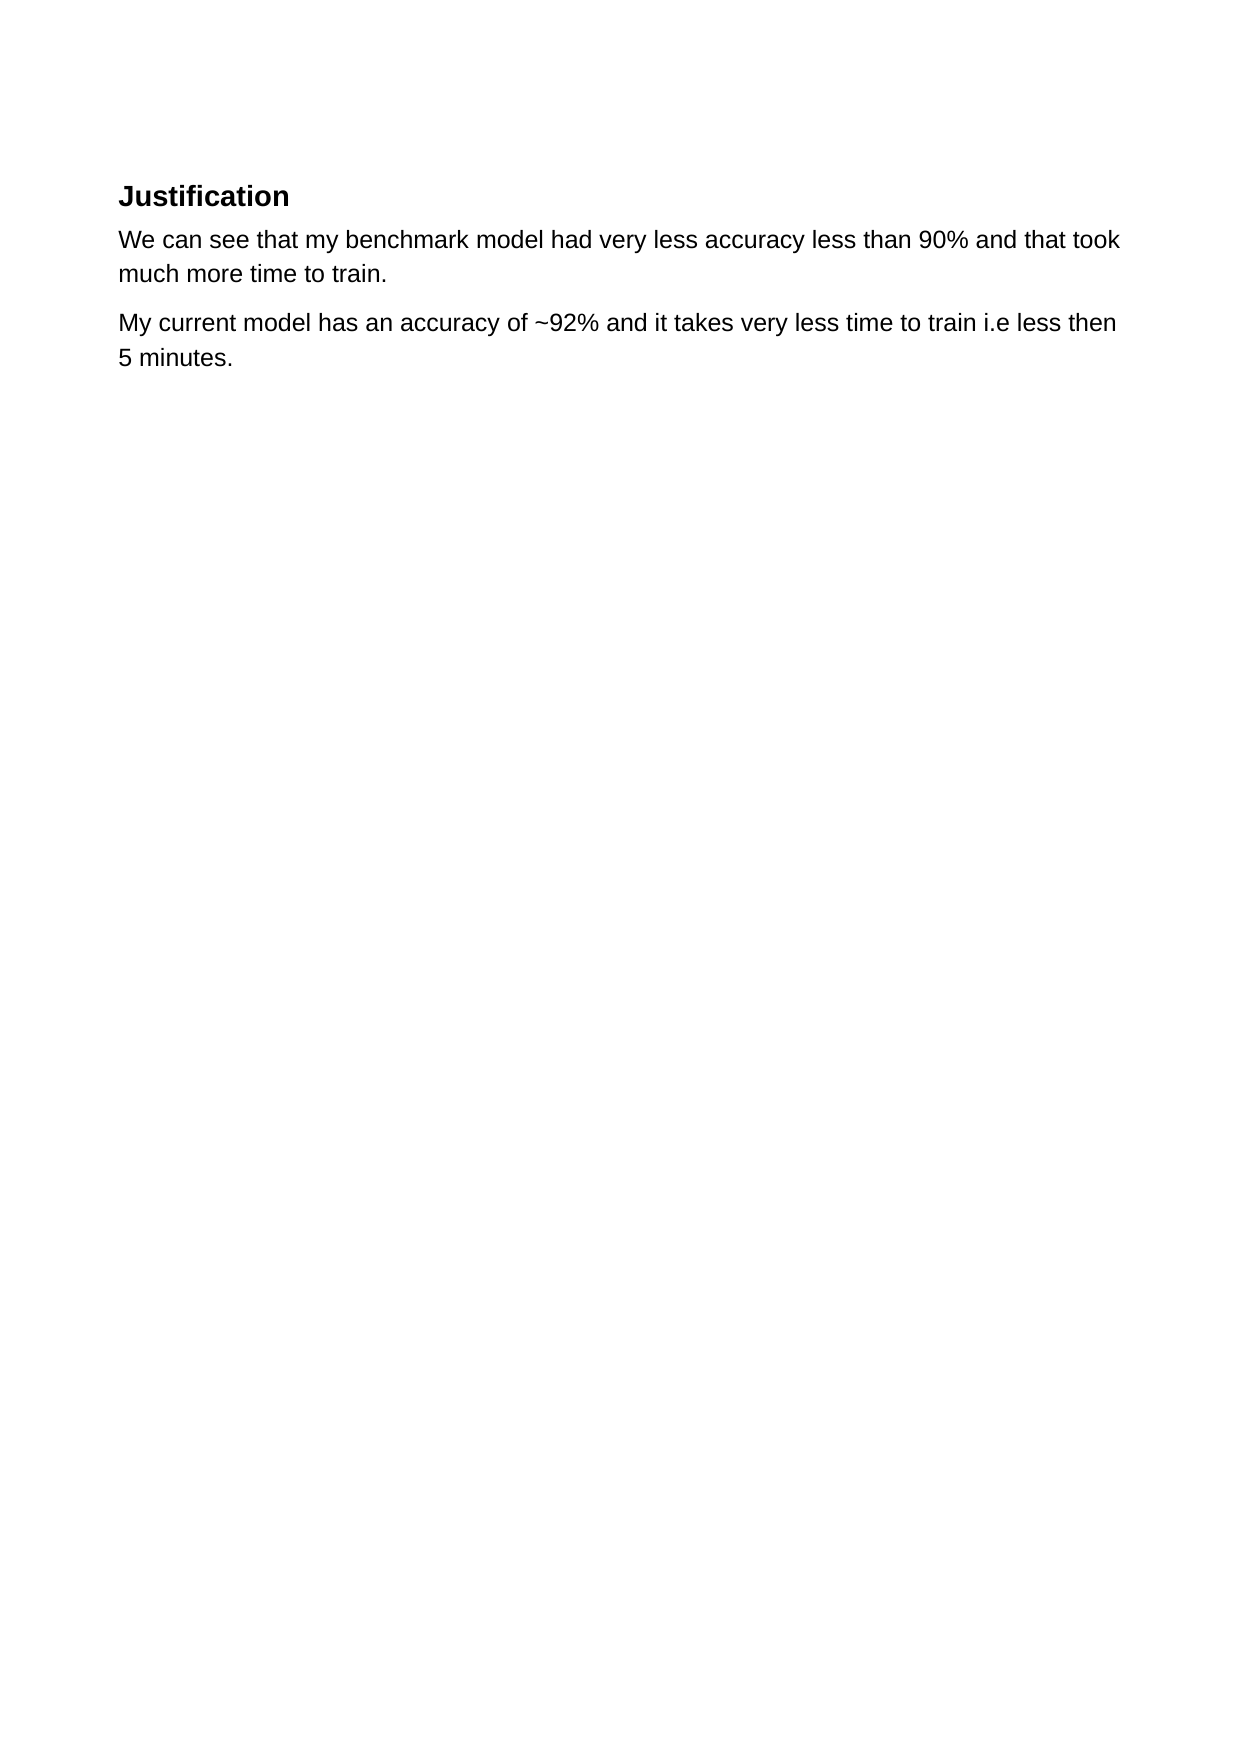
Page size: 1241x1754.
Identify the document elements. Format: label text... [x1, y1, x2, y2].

subtitle Justification [118, 179, 1122, 212]
text We can see that my benchmark model had very less accuracy less than 90% and that took much more time to train. [118, 225, 1122, 288]
text My current model has an accuracy of ~92% and it takes very less time to train i.e less then 5 minutes. [118, 308, 1122, 372]
